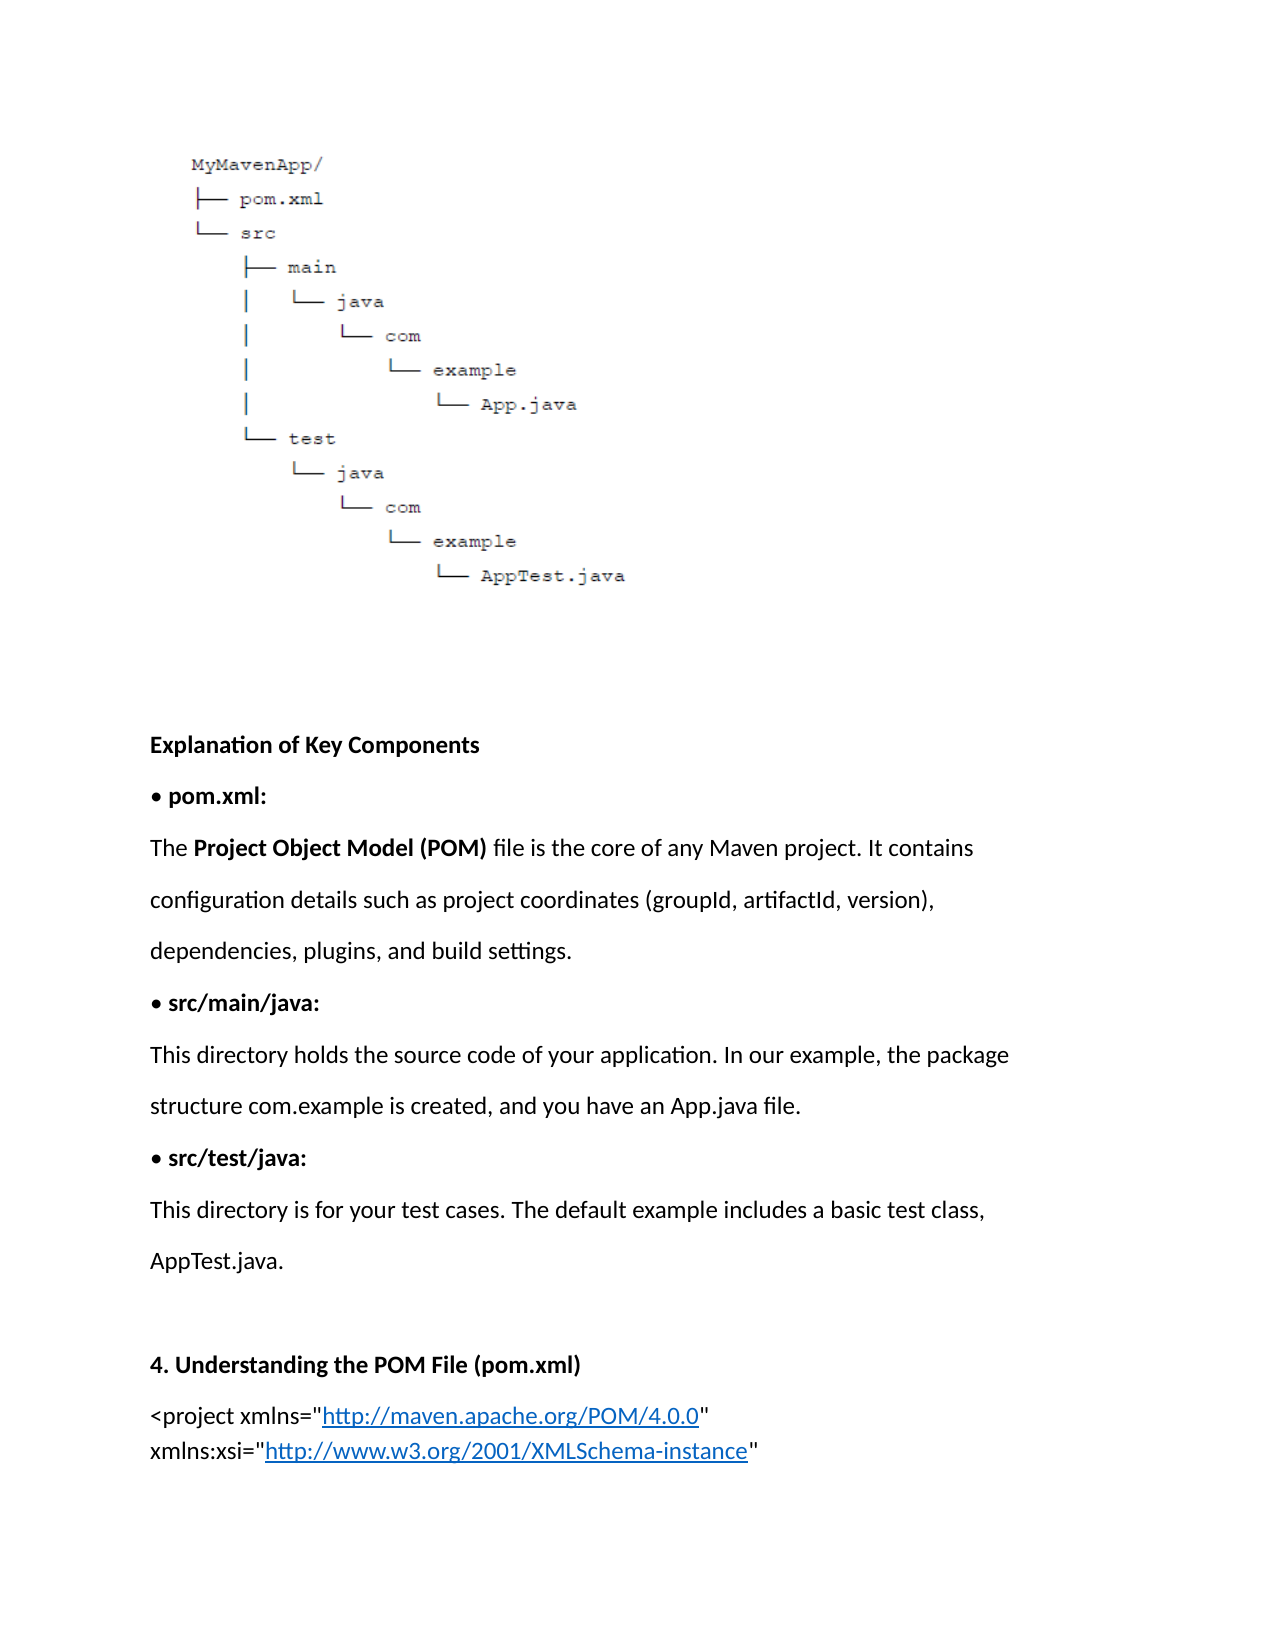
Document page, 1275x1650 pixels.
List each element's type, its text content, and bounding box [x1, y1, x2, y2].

text structure com.example is created, and you have an App.java file. [150, 1090, 1125, 1121]
picture [150, 150, 652, 605]
text This directory holds the source code of your application. In our example, the package [150, 1039, 1125, 1069]
text <project xmlns="http://maven.apache.org/POM/4.0.0" xmlns:xsi="http://www.w3.org/2001/XMLSchema-instance" [150, 1400, 1125, 1466]
text • src/test/java: [150, 1142, 1125, 1173]
text dependencies, plugins, and build settings. [150, 935, 1125, 966]
text AppTest.java. [150, 1245, 1125, 1276]
text • src/main/java: [150, 987, 1125, 1018]
text configuration details such as project coordinates (groupId, artifactId, version), [150, 884, 1125, 914]
text This directory is for your test cases. The default example includes a basic test class, [150, 1194, 1125, 1224]
text Explanation of Key Components [150, 729, 1125, 759]
text 4. Understanding the POM File (pom.xml) [150, 1349, 1125, 1379]
text • pom.xml: [150, 780, 1125, 811]
text The Project Object Model (POM) file is the core of any Maven project. It contains [150, 832, 1125, 863]
